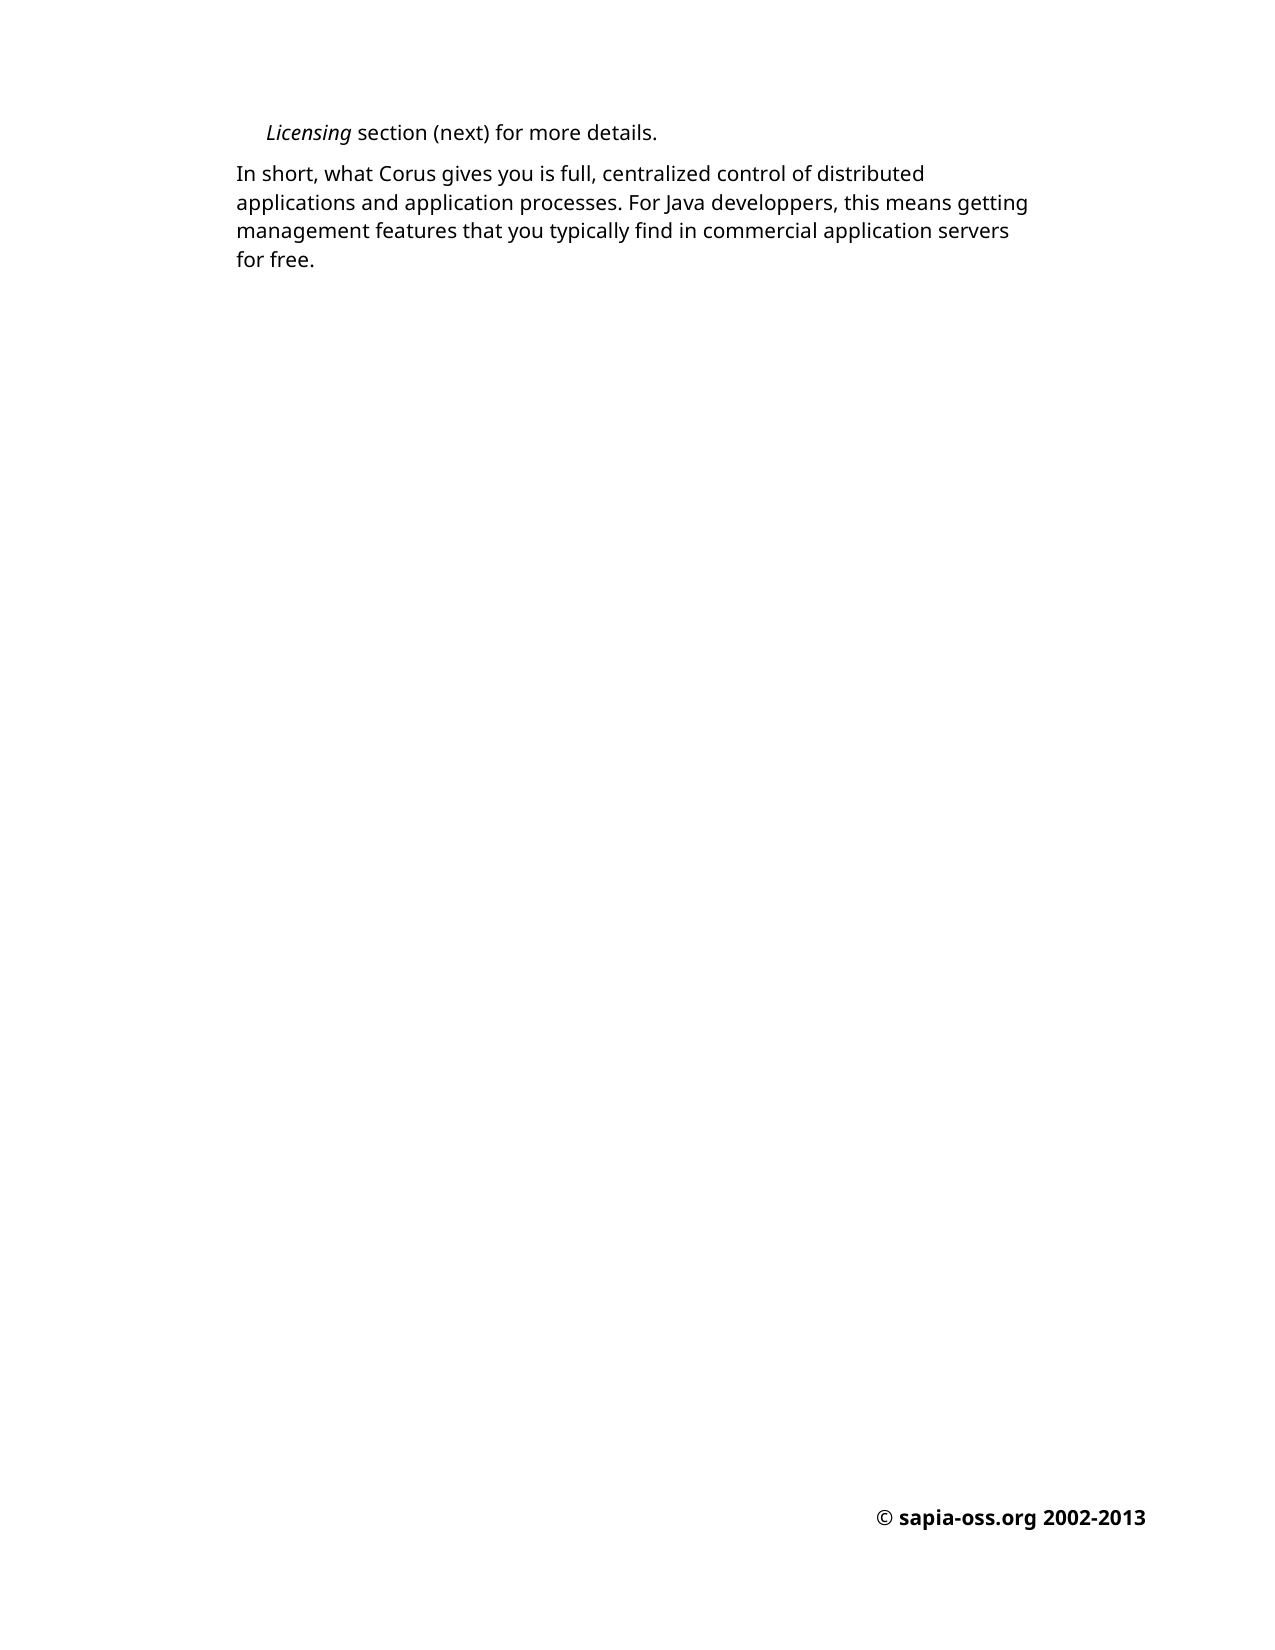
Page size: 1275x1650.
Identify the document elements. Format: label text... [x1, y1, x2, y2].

text In short, what Corus gives you is full, centralized control of distributed applications and application processes. For Java developpers, this means getting management features that you typically find in commercial application servers for free. [236, 159, 1039, 273]
list Licensing section (next) for more details. [236, 118, 1039, 147]
